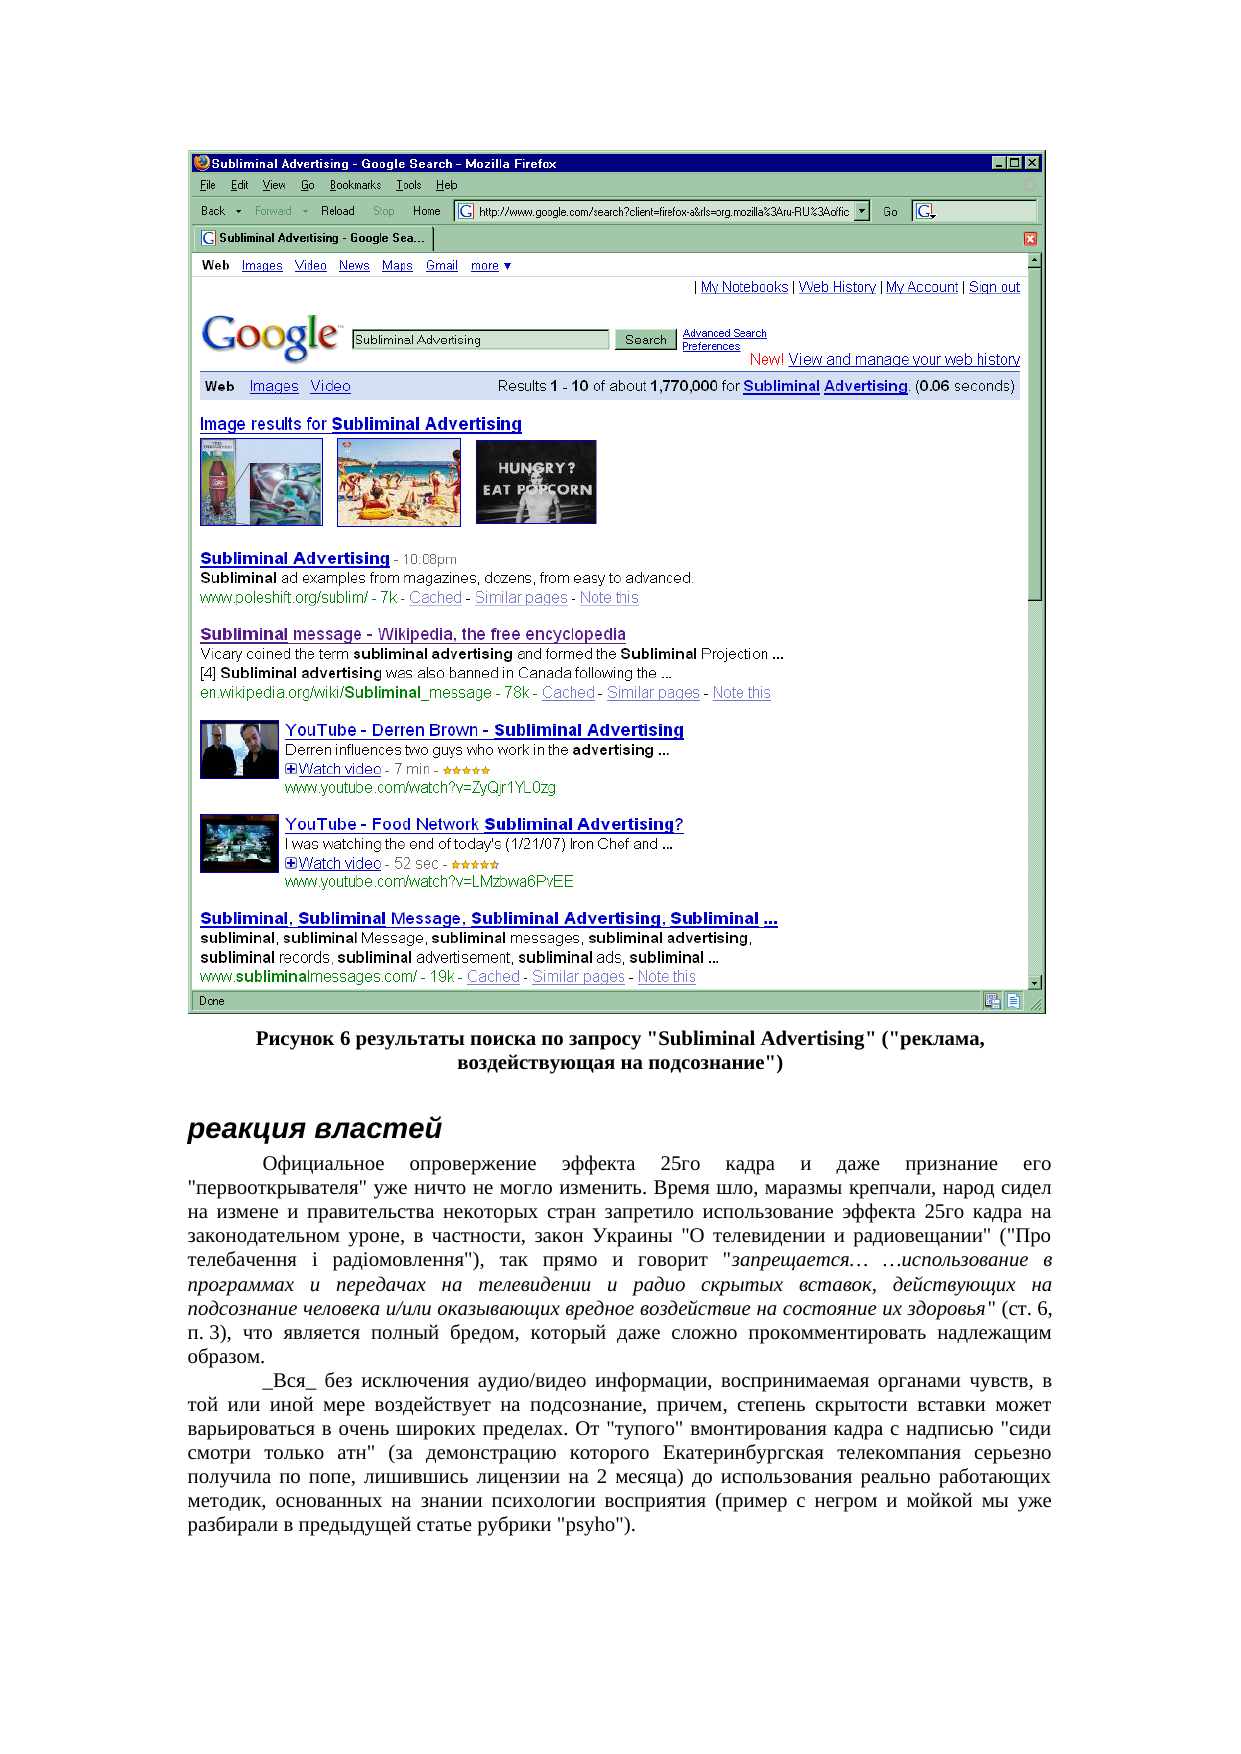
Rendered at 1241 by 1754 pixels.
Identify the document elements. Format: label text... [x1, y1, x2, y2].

text _Вся_ без исключения аудио/видео информации, воспринимаемая органами чувств, в той или иной мере воздействует на подсознание, причем, степень скрытости вставки может варьироваться в очень широких пределах. От "тупого" вмонтирования кадра с надписью "сиди смотри только атн" (за демонстрацию которого Екатеринбургская телекомпания серьезно получила по попе, лишившись лицензии на 2 месяца) до использования реально работающих методик, основанных на знании психологии восприятия (пример с негром и мойкой мы уже разбирали в предыдущей статье рубрики "psyho"). [187, 1368, 1053, 1536]
text Рисунок 6 результаты поиска по запросу "Subliminal Advertising" ("реклама, воздействующая на подсознание") [187, 1026, 1053, 1074]
subtitle реакция властей [187, 1111, 1053, 1145]
text Официальное опровержение эффекта 25го кадра и даже признание его "первооткрывателя" уже ничто не могло изменить. Время шло, маразмы крепчали, народ сидел на измене и правительства некоторых стран запретило использование эффекта 25го кадра на законодательном уроне, в частности, закон Украины "О телевидении и радиовещании" ("Про телебачення i радiомовлення"), так прямо и говорит "запрещается… …использование в программах и передачах на телевидении и радио скрытых вставок, действующих на подсознание человека и/или оказывающих вредное воздействие на состояние их здоровья" (ст. 6, п. 3), что является полный бредом, который даже сложно прокомментировать надлежащим образом. [187, 1151, 1053, 1368]
picture [188, 150, 1053, 1014]
